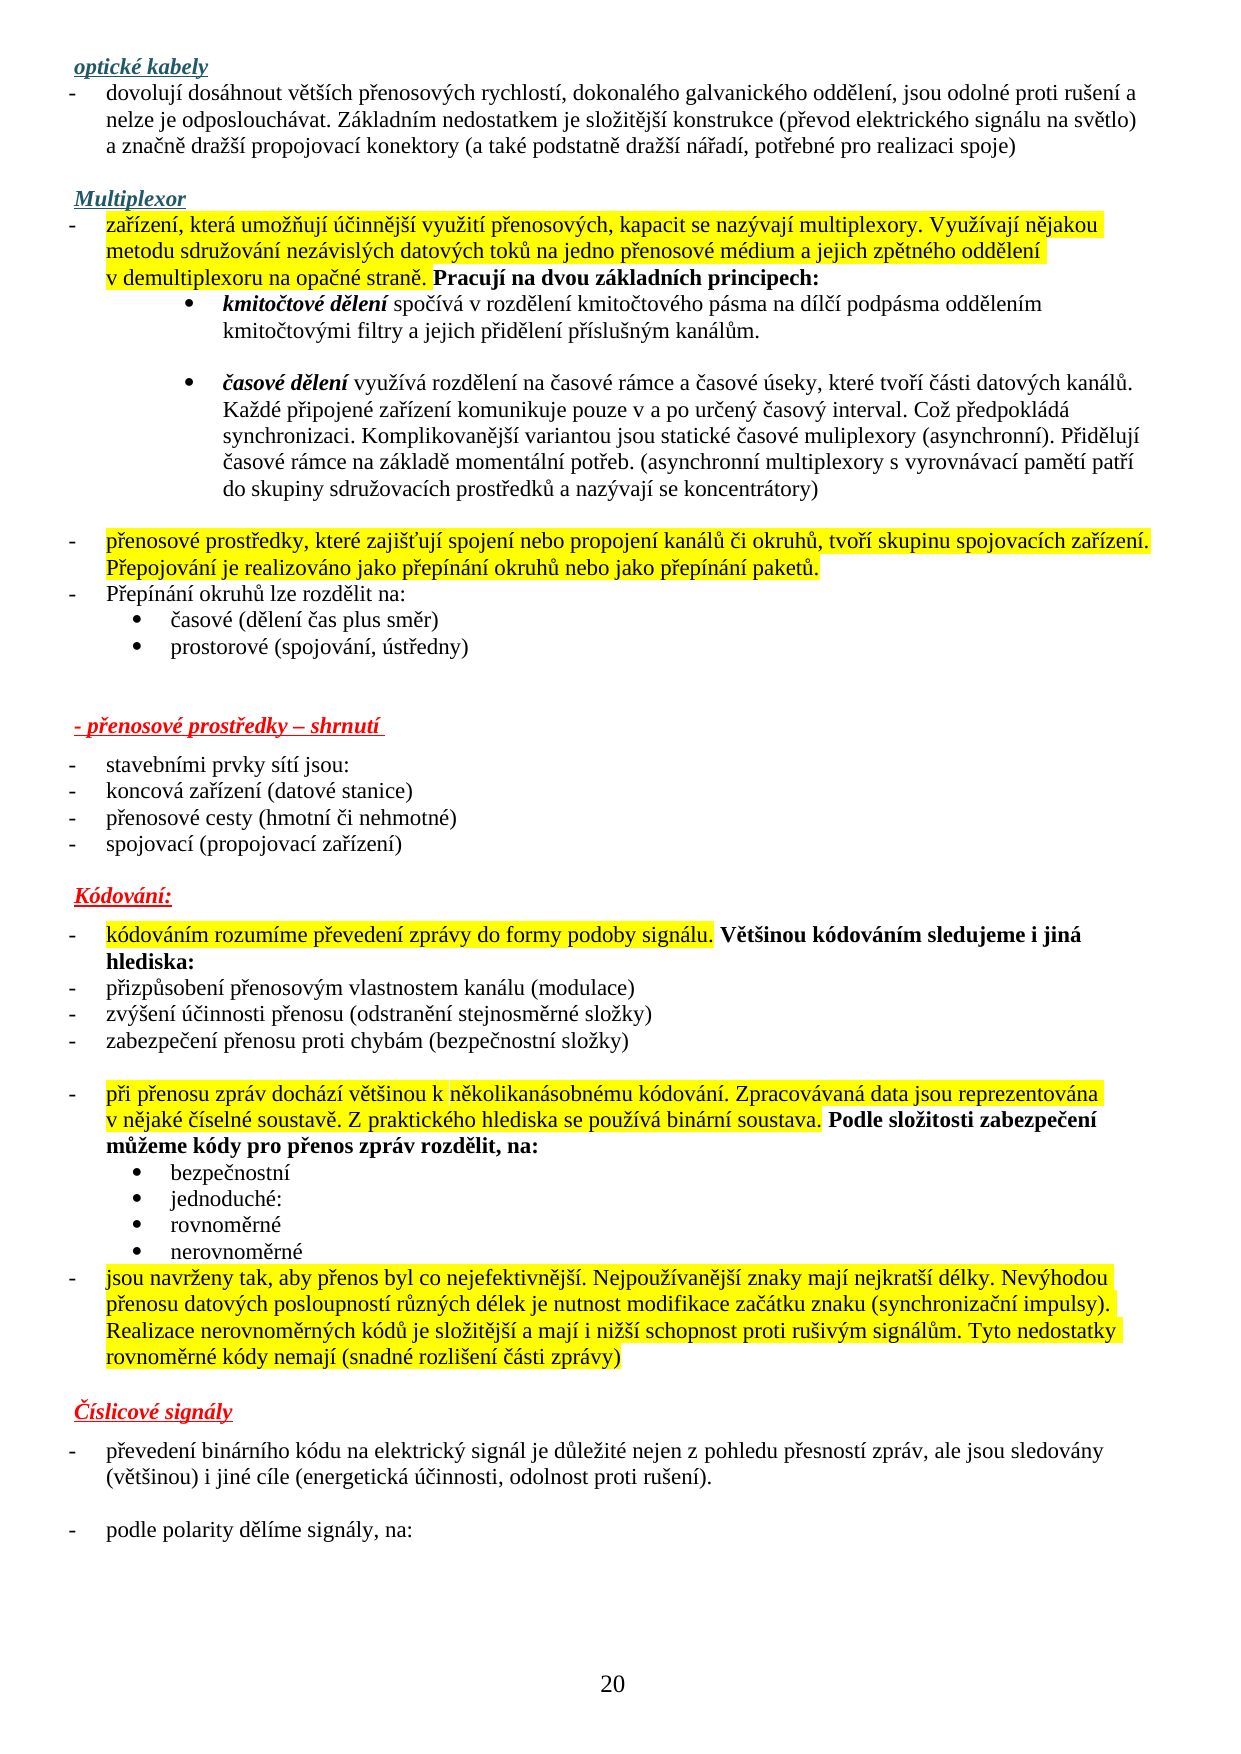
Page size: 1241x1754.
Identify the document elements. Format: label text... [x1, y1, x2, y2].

list kmitočtové dělení spočívá v rozdělení kmitočtového pásma na dílčí podpásma oddělením kmitočtovými filtry a jejich přidělení příslušným kanálům. [207, 290, 1151, 343]
list přenosové prostředky, které zajišťují spojení nebo propojení kanálů či okruhů, tvoří skupinu spojovacích zařízení. Přepojování je realizováno jako přepínání okruhů nebo jako přepínání paketů. [90, 527, 1151, 580]
text - přenosové prostředky – shrnutí [74, 712, 1151, 738]
list koncová zařízení (datové stanice) [90, 777, 1151, 803]
list podle polarity dělíme signály, na: [90, 1516, 1151, 1542]
list prostorové (spojování, ústředny) [133, 633, 1093, 659]
text optické kabely [74, 53, 1151, 79]
list při přenosu zpráv dochází většinou k několikanásobnému kódování. Zpracovávaná data jsou reprezentována v nějaké číselné soustavě. Z praktického hlediska se používá binární soustava. Podle složitosti zabezpečení můžeme kódy pro přenos zpráv rozdělit, na: [90, 1079, 1151, 1159]
list jednoduché: [133, 1185, 1093, 1211]
list zařízení, která umožňují účinnější využití přenosových, kapacit se nazývají multiplexory. Využívají nějakou metodu sdružování nezávislých datových toků na jedno přenosové médium a jejich zpětného oddělení v demultiplexoru na opačné straně. Pracují na dvou základních principech: [90, 211, 1151, 290]
list časové dělení využívá rozdělení na časové rámce a časové úseky, které tvoří části datových kanálů. Každé připojené zařízení komunikuje pouze v a po určený časový interval. Což předpokládá synchronizaci. Komplikovanější variantou jsou statické časové muliplexory (asynchronní). Přidělují časové rámce na základě momentální potřeb. (asynchronní multiplexory s vyrovnávací pamětí patří do skupiny sdružovacích prostředků a nazývají se koncentrátory) [207, 369, 1151, 501]
list zabezpečení přenosu proti chybám (bezpečnostní složky) [90, 1027, 1151, 1053]
list časové (dělení čas plus směr) [133, 607, 1093, 633]
text Kódování: [74, 883, 1151, 909]
list stavebními prvky sítí jsou: [90, 751, 1151, 777]
list zvýšení účinnosti přenosu (odstranění stejnosměrné složky) [90, 1001, 1151, 1027]
text Multiplexor [74, 185, 1151, 211]
text Číslicové signály [74, 1398, 1151, 1424]
list přenosové cesty (hmotní či nehmotné) [90, 803, 1151, 830]
list přizpůsobení přenosovým vlastnostem kanálu (modulace) [90, 974, 1151, 1001]
list spojovací (propojovací zařízení) [90, 830, 1151, 856]
list Přepínání okruhů lze rozdělit na: [90, 580, 1151, 607]
list bezpečnostní [133, 1159, 1093, 1185]
list jsou navrženy tak, aby přenos byl co nejefektivnější. Nejpoužívanější znaky mají nejkratší délky. Nevýhodou přenosu datových posloupností různých délek je nutnost modifikace začátku znaku (synchronizační impulsy). Realizace nerovnoměrných kódů je složitější a mají i nižší schopnost proti rušivým signálům. Tyto nedostatky rovnoměrné kódy nemají (snadné rozlišení části zprávy) [90, 1264, 1151, 1369]
list převedení binárního kódu na elektrický signál je důležité nejen z pohledu přesností zpráv, ale jsou sledovány (většinou) i jiné cíle (energetická účinnosti, odolnost proti rušení). [90, 1437, 1151, 1490]
list rovnoměrné [133, 1211, 1093, 1238]
list dovolují dosáhnout větších přenosových rychlostí, dokonalého galvanického oddělení, jsou odolné proti rušení a nelze je odposlouchávat. Základním nedostatkem je složitější konstrukce (převod elektrického signálu na světlo) a značně dražší propojovací konektory (a také podstatně dražší nářadí, potřebné pro realizaci spoje) [90, 79, 1151, 158]
list nerovnoměrné [133, 1238, 1093, 1264]
list kódováním rozumíme převedení zprávy do formy podoby signálu. Většinou kódováním sledujeme i jiná hlediska: [90, 921, 1151, 974]
